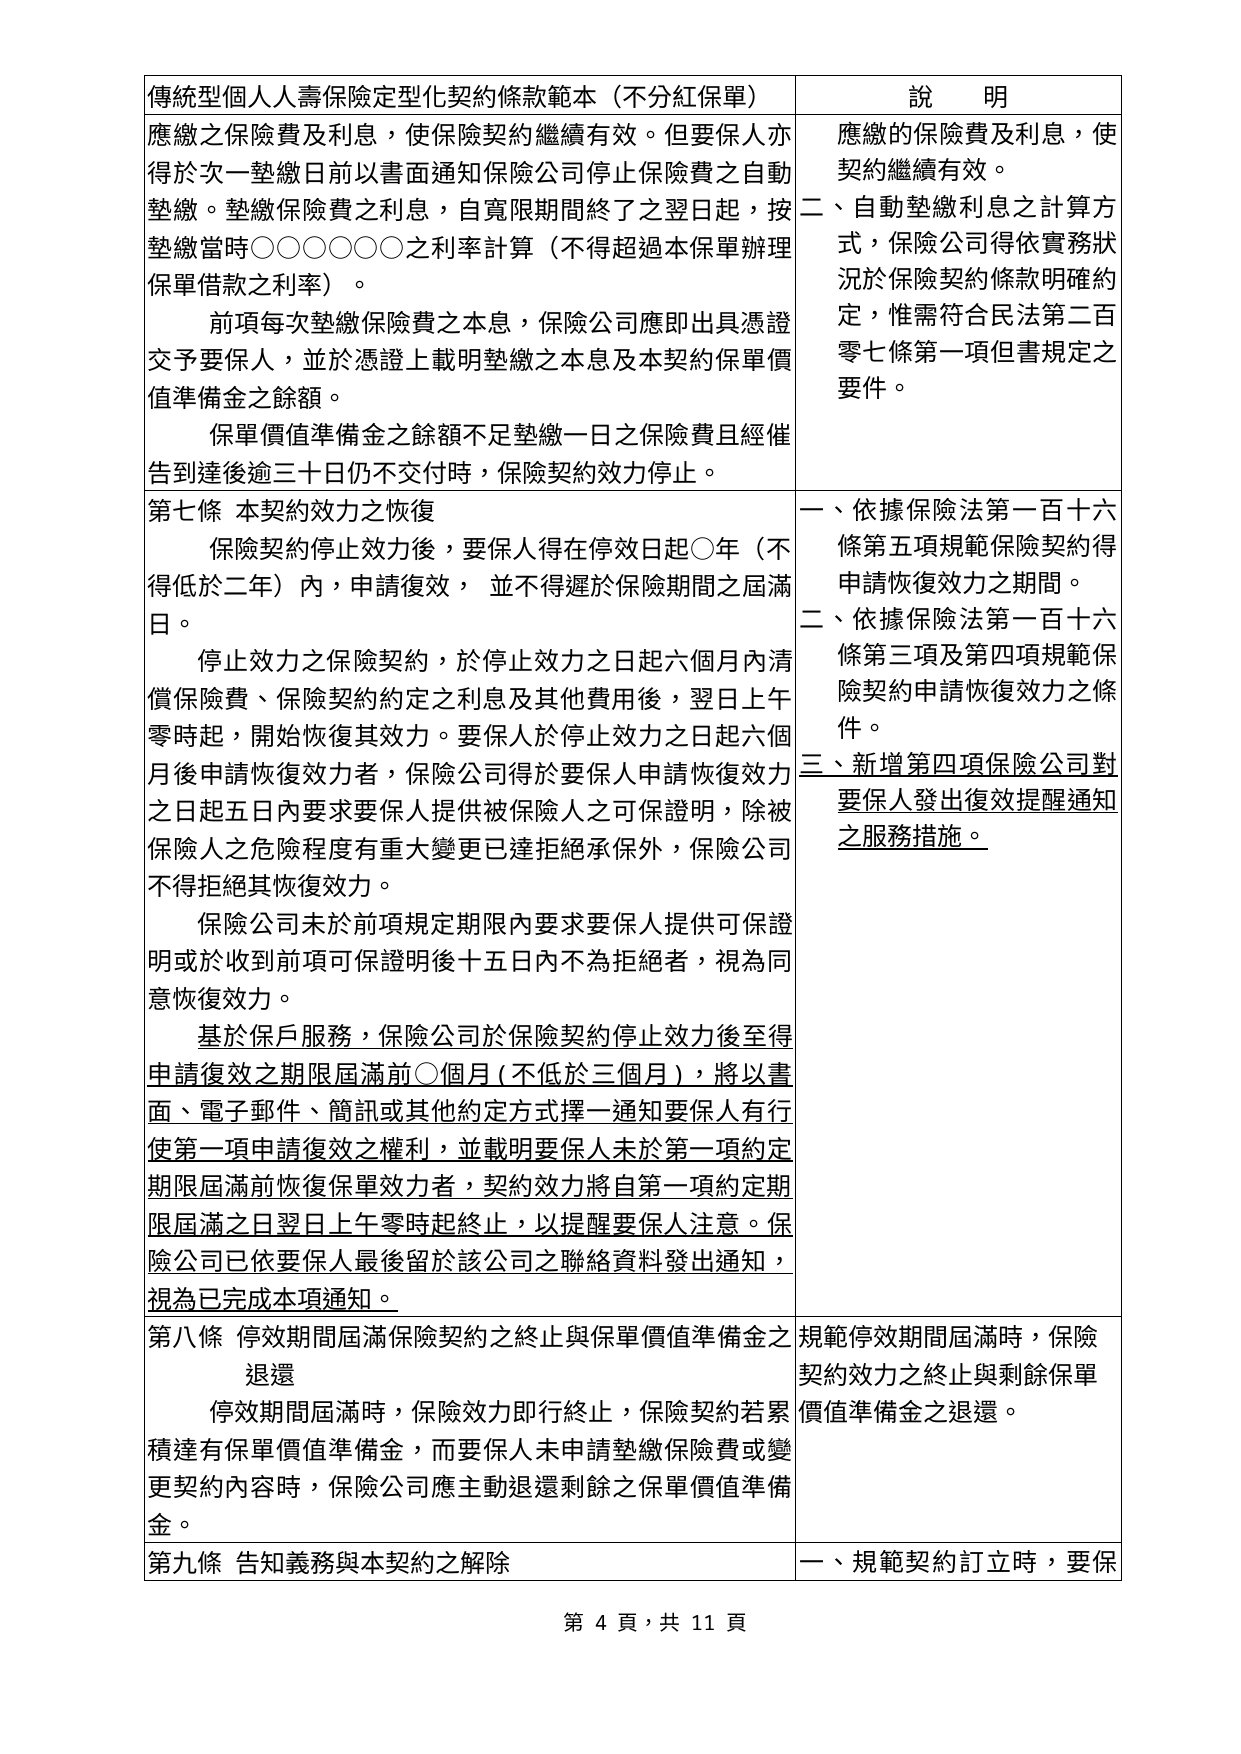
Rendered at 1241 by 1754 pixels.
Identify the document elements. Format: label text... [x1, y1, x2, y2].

table_cell 應繳之保險費及利息，使保險契約繼續有效。但要保人亦得於次一墊繳日前以書面通知保險公司停止保險費之自動墊繳。墊繳保險費之利息，自寬限期間終了之翌日起，按墊繳當時○○○○○○之利率計算（不得超過本保單辦理保單借款之利率）。 前項每次墊繳保險費之本息，保險公司應即出具憑證交予要保人，並於憑證上載明墊繳之本息及本契約保單價值準備金之餘額。 保單價值準備金之餘額不足墊繳一日之保險費且經催告到達後逾三十日仍不交付時，保險契約效力停止。 [145, 115, 795, 489]
table_header 傳統型個人人壽保險定型化契約條款範本（不分紅保單） [145, 76, 795, 113]
table_cell 應繳的保險費及利息，使契約繼續有效。 二、自動墊繳利息之計算方式，保險公司得依實務狀況於保險契約條款明確約定，惟需符合民法第二百零七條第一項但書規定之要件。 [796, 115, 1121, 489]
table_cell 一、依據保險法第一百十六條第五項規範保險契約得申請恢復效力之期間。 二、依據保險法第一百十六條第三項及第四項規範保險契約申請恢復效力之條件。 三、新增第四項保險公司對要保人發出復效提醒通知之服務措施。 [796, 491, 1121, 1316]
table_cell 第七條 本契約效力之恢復 保險契約停止效力後，要保人得在停效日起○年（不得低於二年）內，申請復效， 並不得遲於保險期間之屆滿日。 停止效力之保險契約，於停止效力之日起六個月內清償保險費、保險契約約定之利息及其他費用後，翌日上午零時起，開始恢復其效力。要保人於停止效力之日起六個月後申請恢復效力者，保險公司得於要保人申請恢復效力之日起五日內要求要保人提供被保險人之可保證明，除被保險人之危險程度有重大變更已達拒絕承保外，保險公司不得拒絕其恢復效力。 保險公司未於前項規定期限內要求要保人提供可保證明或於收到前項可保證明後十五日內不為拒絕者，視為同意恢復效力。 基於保戶服務，保險公司於保險契約停止效力後至得申請復效之期限屆滿前○個月(不低於三個月)，將以書面、電子郵件、簡訊或其他約定方式擇一通知要保人有行使第一項申請復效之權利，並載明要保人未於第一項約定期限屆滿前恢復保單效力者，契約效力將自第一項約定期限屆滿之日翌日上午零時起終止，以提醒要保人注意。保險公司已依要保人最後留於該公司之聯絡資料發出通知，視為已完成本項通知。 [145, 491, 795, 1316]
table_cell 第八條 停效期間屆滿保險契約之終止與保單價值準備金之退還 停效期間屆滿時，保險效力即行終止，保險契約若累積達有保單價值準備金，而要保人未申請墊繳保險費或變更契約內容時，保險公司應主動退還剩餘之保單價值準備金。 [145, 1317, 795, 1542]
table_cell 規範停效期間屆滿時，保險契約效力之終止與剩餘保單價值準備金之退還。 [796, 1317, 1121, 1542]
table_cell 第九條 告知義務與本契約之解除 [145, 1543, 795, 1580]
table_cell 一、規範契約訂立時，要保 [796, 1543, 1121, 1580]
table_header 說 明 [796, 76, 1121, 113]
